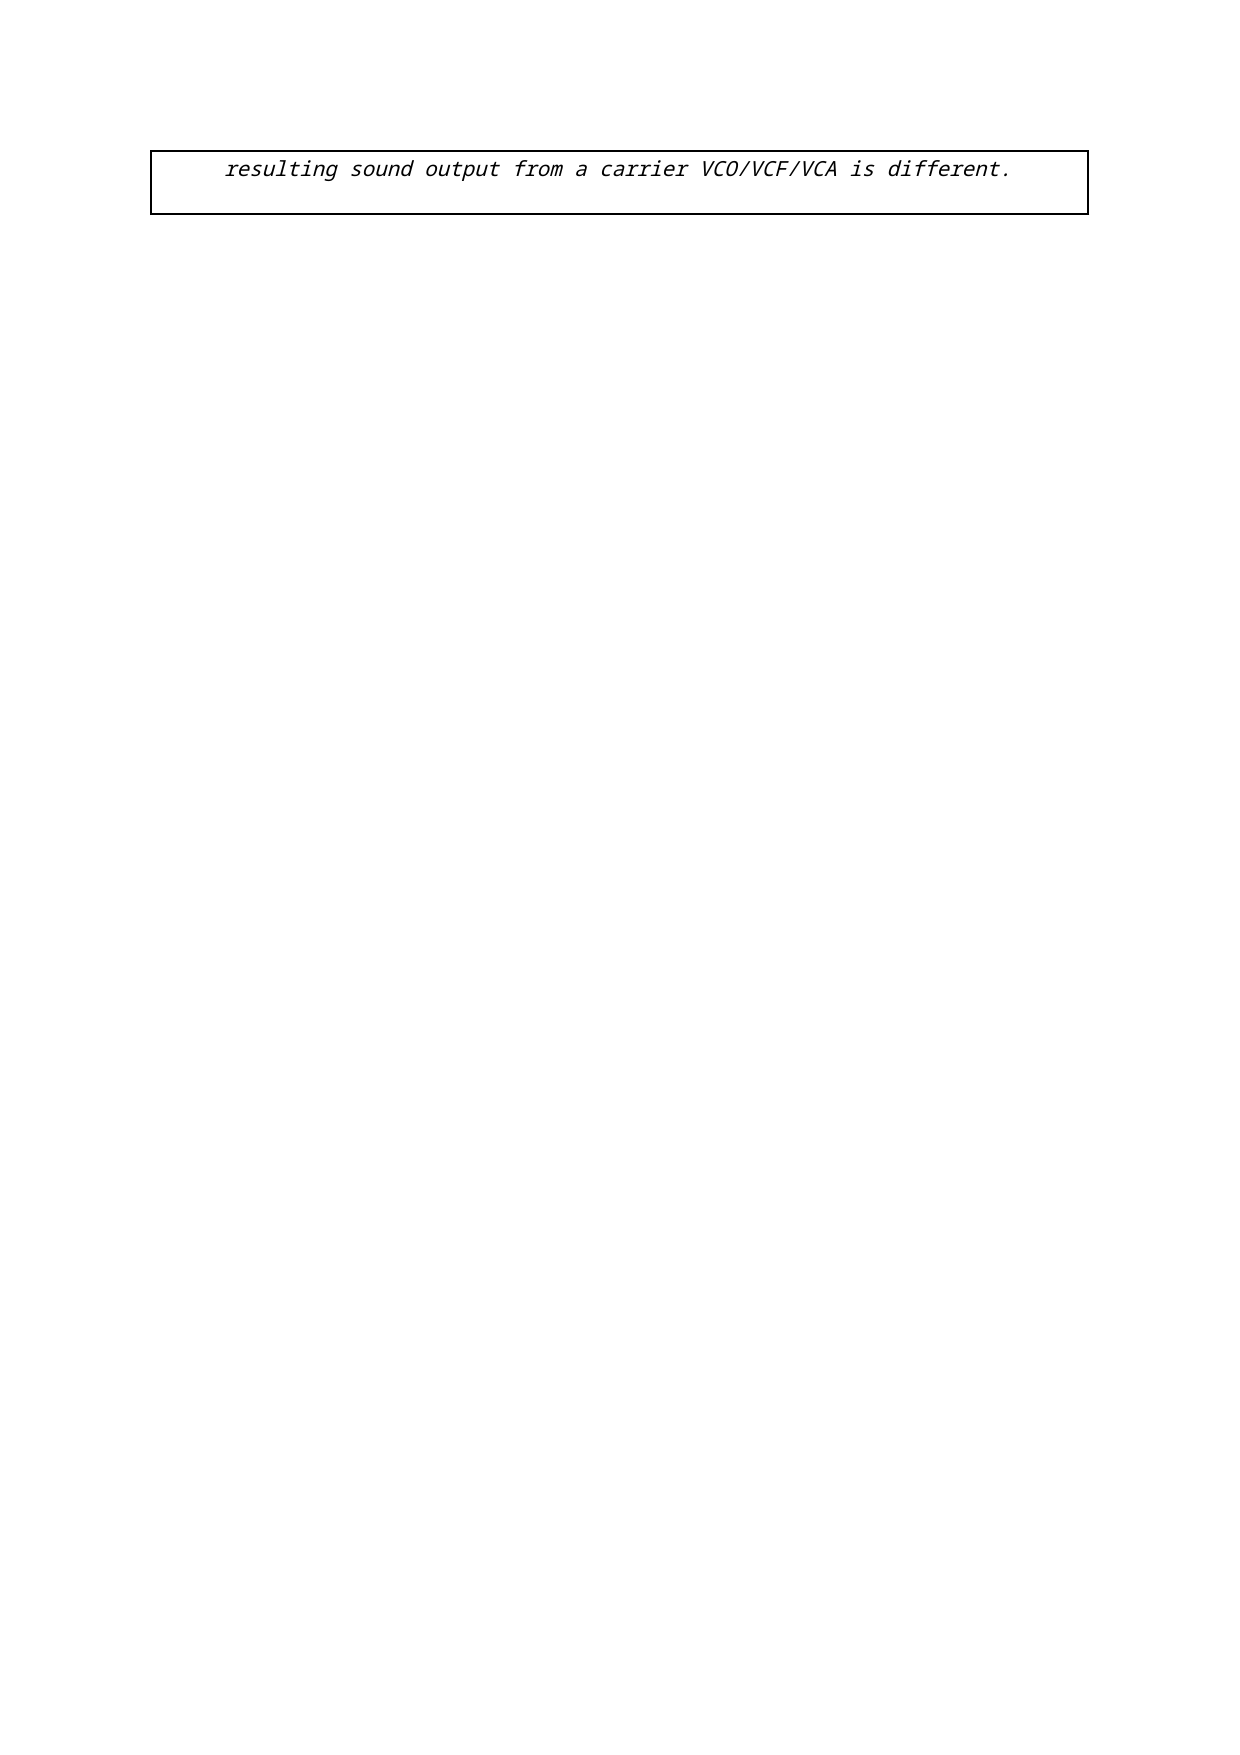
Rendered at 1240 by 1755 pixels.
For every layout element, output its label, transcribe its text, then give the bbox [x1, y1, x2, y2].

text resulting sound output from a carrier VCO/VCF/VCA is different. [152, 152, 1087, 183]
